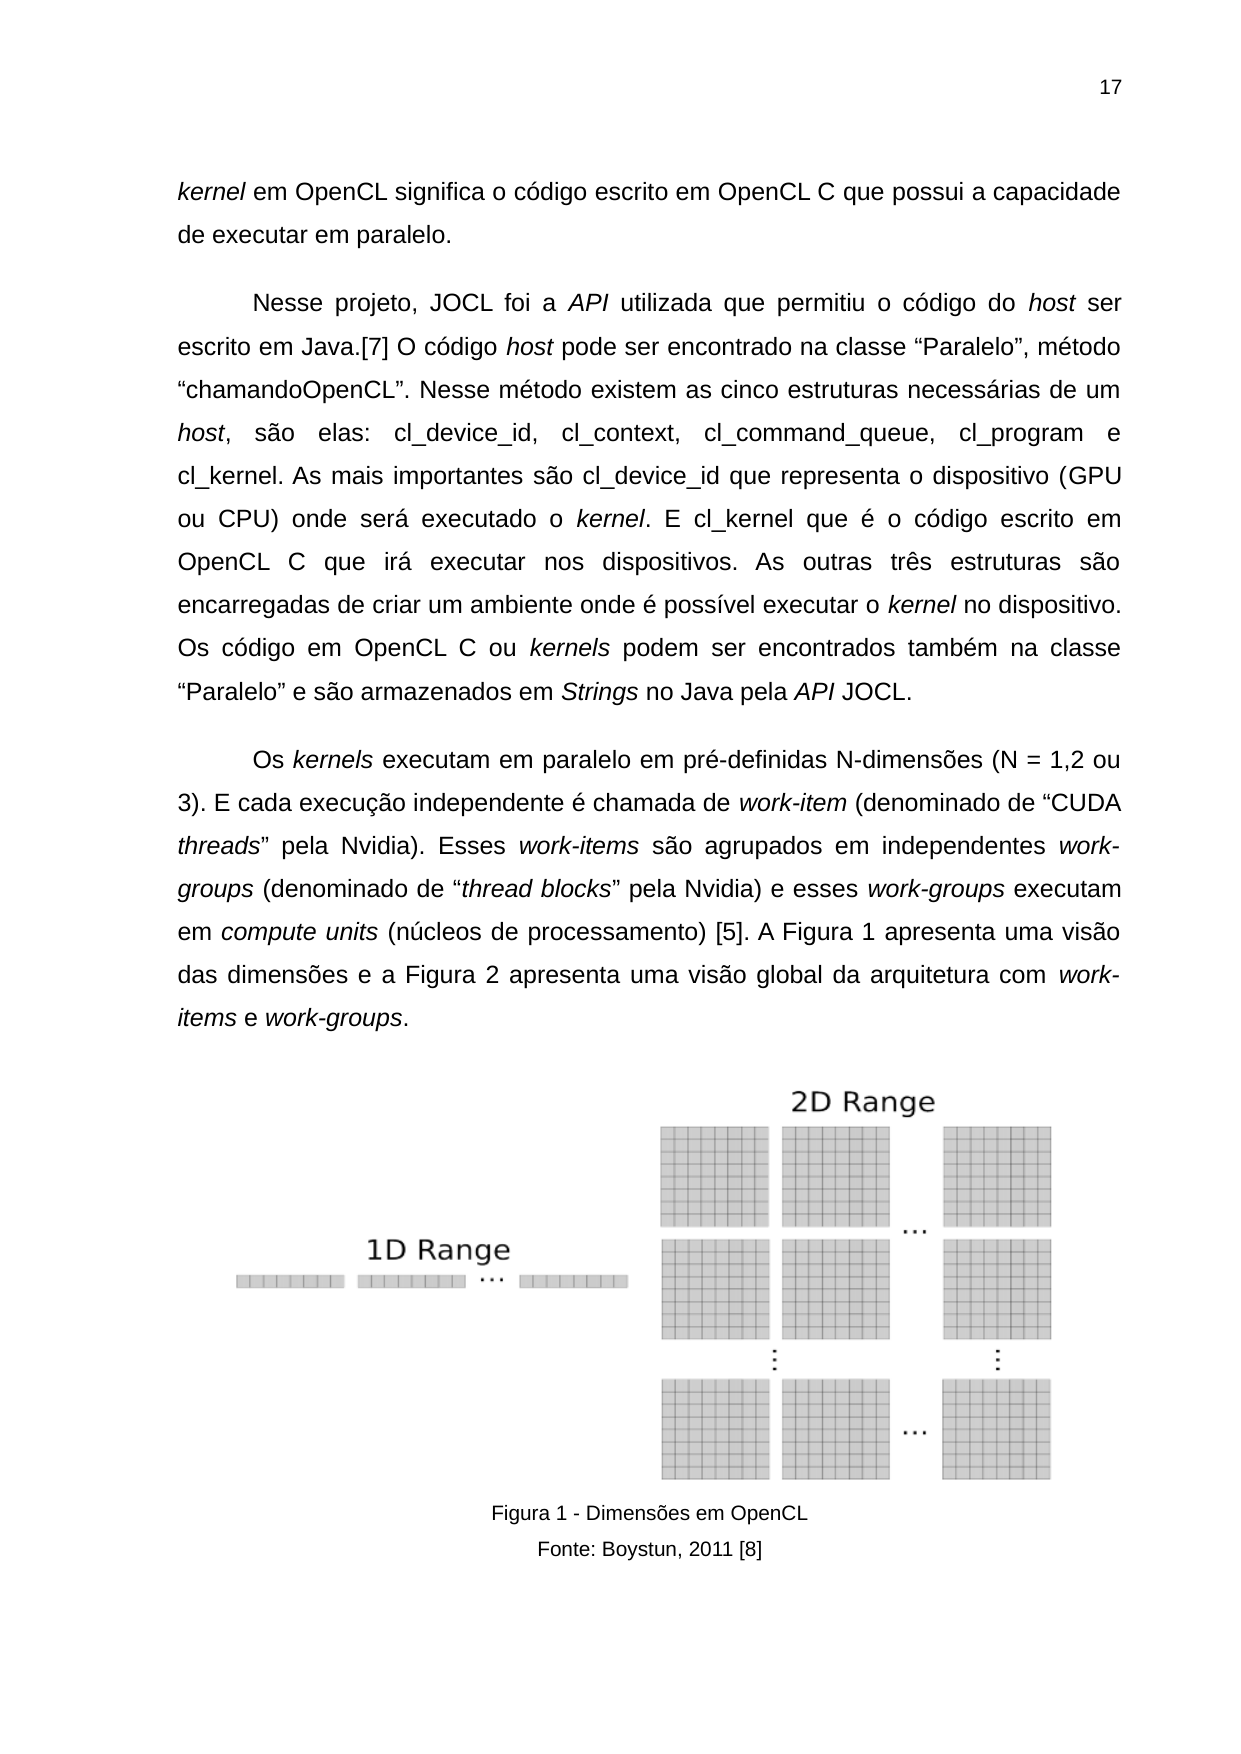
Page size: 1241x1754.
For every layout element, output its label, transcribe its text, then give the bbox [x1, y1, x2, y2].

text Nesse projeto, JOCL foi a API utilizada que permitiu o código do host ser escrito em Java.[7] O código host pode ser encontrado na classe “Paralelo”, método “chamandoOpenCL”. Nesse método existem as cinco estruturas necessárias de um host, são elas: cl_device_id, cl_context, cl_command_queue, cl_program e cl_kernel. As mais importantes são cl_device_id que representa o dispositivo (GPU ou CPU) onde será executado o kernel. E cl_kernel que é o código escrito em OpenCL C que irá executar nos dispositivos. As outras três estruturas são encarregadas de criar um ambiente onde é possível executar o kernel no dispositivo. Os código em OpenCL C ou kernels podem ser encontrados também na classe “Paralelo” e são armazenados em Strings no Java pela API JOCL. [177, 288, 1122, 705]
picture [207, 1078, 1077, 1501]
text Os kernels executam em paralelo em pré-definidas N-dimensões (N = 1,2 ou 3). E cada execução independente é chamada de work-item (denominado de “CUDA threads” pela Nvidia). Esses work-items são agrupados em independentes work-groups (denominado de “thread blocks” pela Nvidia) e esses work-groups executam em compute units (núcleos de processamento) [5]. A Figura 1 apresenta uma visão das dimensões e a Figura 2 apresenta uma visão global da arquitetura com work-items e work-groups. [177, 745, 1122, 1032]
text Fonte: Boystun, 2011 [8] [177, 1537, 1122, 1561]
text Figura 1 - Dimensões em OpenCL [177, 1072, 1122, 1524]
text kernel em OpenCL significa o código escrito em OpenCL C que possui a capacidade de executar em paralelo. [177, 177, 1122, 249]
